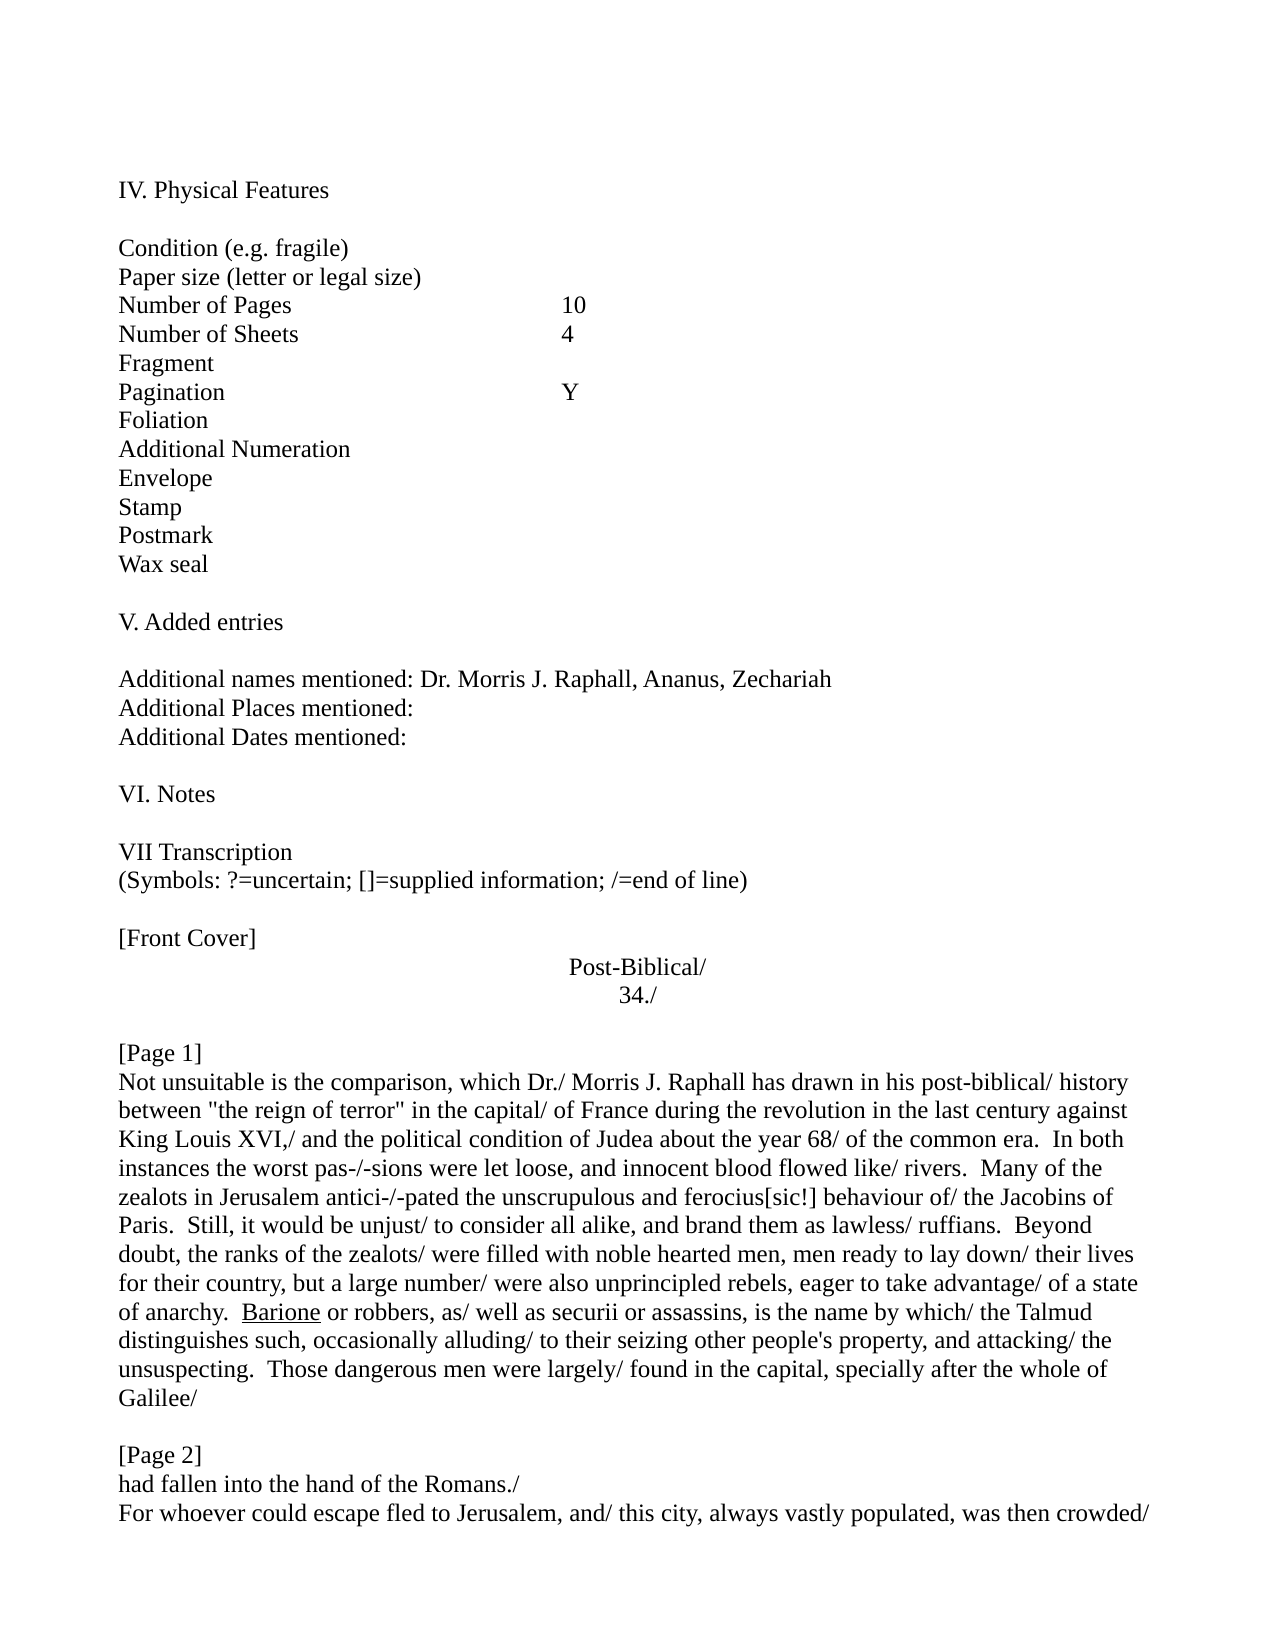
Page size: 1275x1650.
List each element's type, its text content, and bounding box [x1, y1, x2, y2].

text Fragment [118, 348, 1157, 377]
text VII Transcription [118, 837, 1157, 866]
text For whoever could escape fled to Jerusalem, and/ this city, always vastly populated, was then crowded/ [118, 1498, 1157, 1527]
text [Page 1] [118, 1038, 1157, 1067]
text Additional Places mentioned: [118, 693, 1157, 722]
text Paper size (letter or legal size) [118, 262, 1157, 291]
text (Symbols: ?=uncertain; []=supplied information; /=end of line) [118, 866, 1157, 894]
text VI. Notes [118, 779, 1157, 808]
text Additional Numeration [118, 434, 1157, 463]
text [Front Cover] [118, 923, 1157, 952]
text Condition (e.g. fragile) [118, 233, 1157, 262]
text Number of Pages 10 [118, 291, 1157, 319]
text Additional names mentioned: Dr. Morris J. Raphall, Ananus, Zechariah [118, 664, 1157, 693]
text Pagination Y [118, 377, 1157, 406]
text IV. Physical Features [118, 176, 1157, 204]
text 34./ [118, 981, 1157, 1009]
text Stamp [118, 492, 1157, 521]
text Post-Biblical/ [118, 952, 1157, 981]
text Not unsuitable is the comparison, which Dr./ Morris J. Raphall has drawn in his post-biblical/ history between "the reign of terror" in the capital/ of France during the revolution in the last century against King Louis XVI,/ and the political condition of Judea about the year 68/ of the common era. In both instances the worst pas-/-sions were let loose, and innocent blood flowed like/ rivers. Many of the zealots in Jerusalem antici-/-pated the unscrupulous and ferocius[sic!] behaviour of/ the Jacobins of Paris. Still, it would be unjust/ to consider all alike, and brand them as lawless/ ruffians. Beyond doubt, the ranks of the zealots/ were filled with noble hearted men, men ready to lay down/ their lives for their country, but a large number/ were also unprincipled rebels, eager to take advantage/ of a state of anarchy. Barione or robbers, as/ well as securii or assassins, is the name by which/ the Talmud distinguishes such, occasionally alluding/ to their seizing other people's property, and attacking/ the unsuspecting. Those dangerous men were largely/ found in the capital, specially after the whole of Galilee/ [118, 1067, 1157, 1412]
text had fallen into the hand of the Romans./ [118, 1469, 1157, 1498]
text Additional Dates mentioned: [118, 722, 1157, 751]
text Wax seal [118, 549, 1157, 578]
text Foliation [118, 406, 1157, 434]
text V. Added entries [118, 607, 1157, 636]
text Number of Sheets 4 [118, 319, 1157, 348]
text Envelope [118, 463, 1157, 492]
text Postma rk [118, 521, 1157, 549]
text [Page 2] [118, 1441, 1157, 1469]
